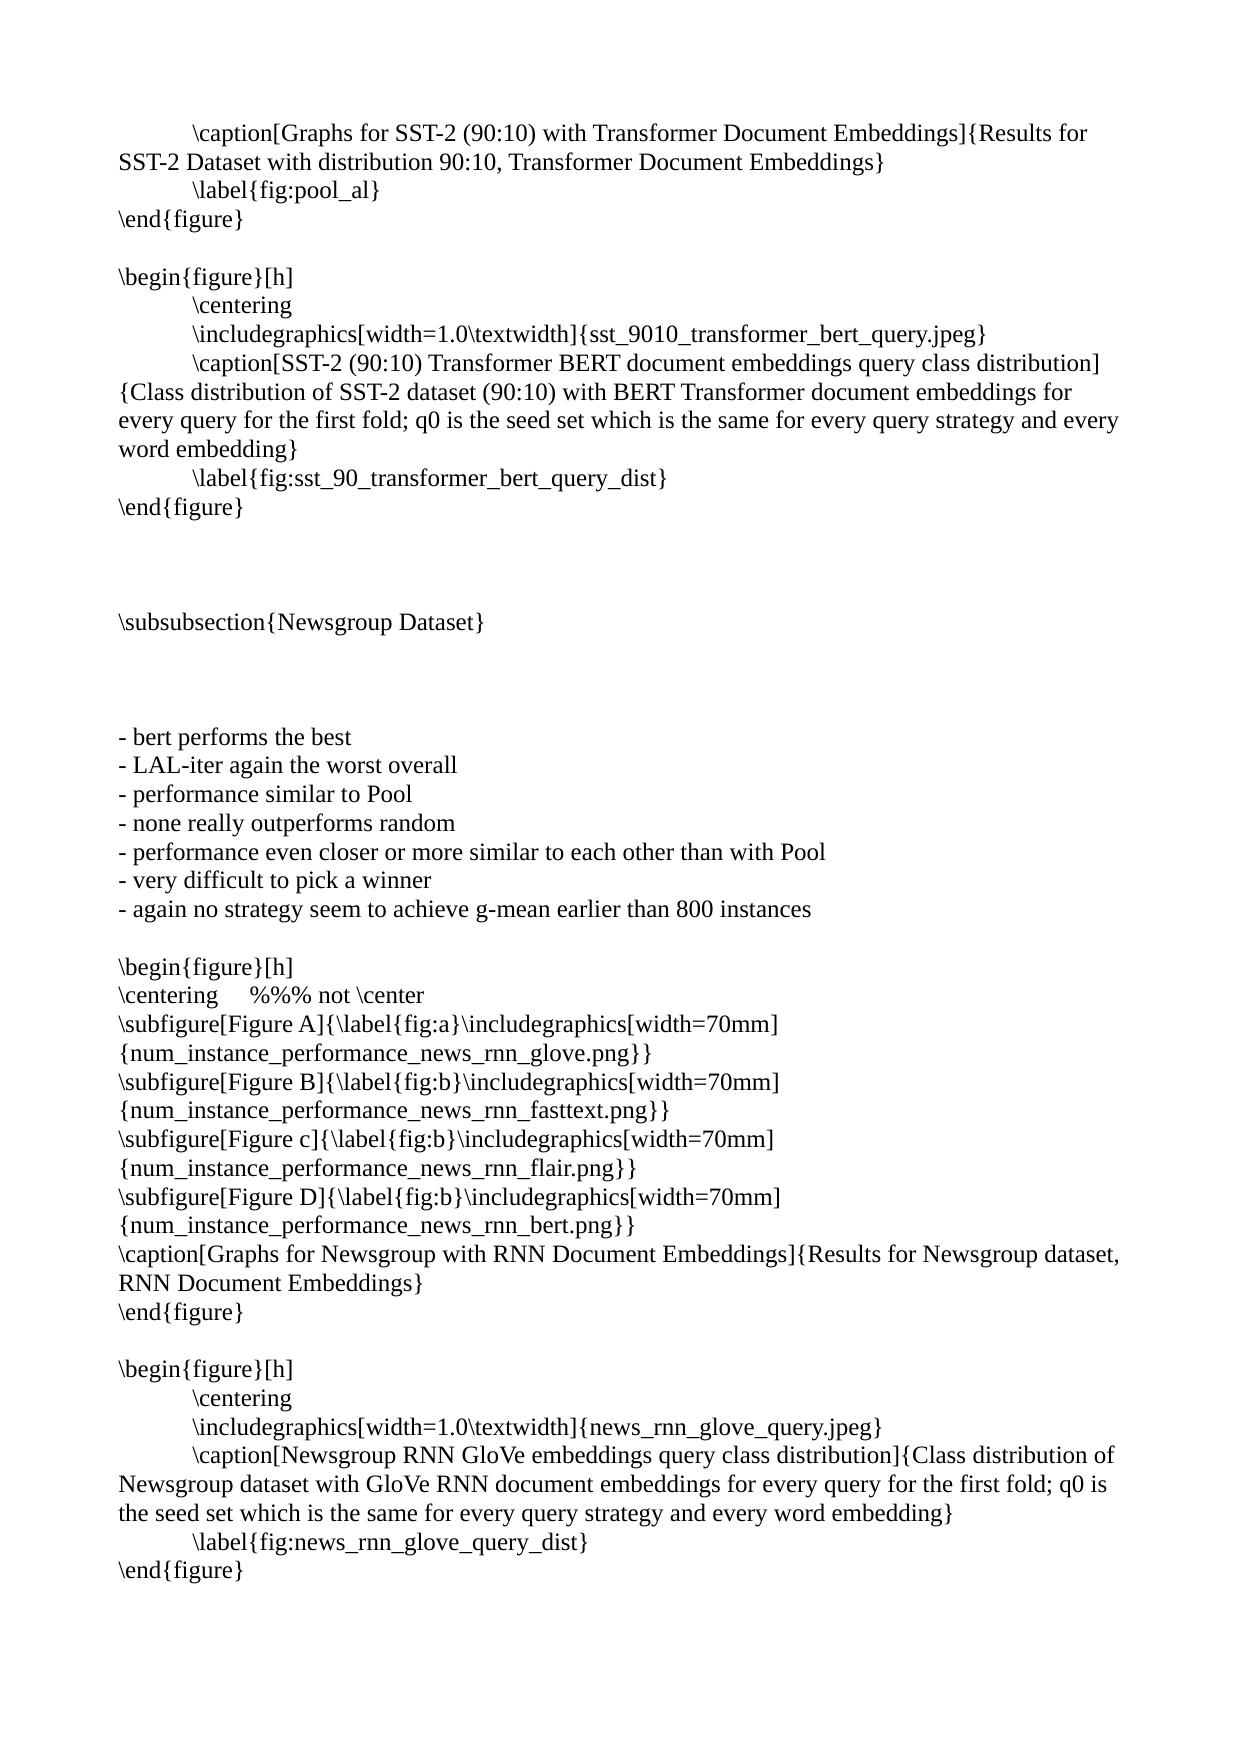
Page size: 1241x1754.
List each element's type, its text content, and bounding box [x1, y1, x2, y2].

text \subfigure[Figure A]{\label{fig:a}\includegraphics[width=70mm]{num_instance_performance_news_rnn_glove.png}} [118, 1009, 1122, 1067]
text \subsubsection{Newsgroup Dataset} [118, 607, 1122, 636]
text \end{figure} [118, 492, 1122, 521]
text \end{figure} [118, 204, 1122, 233]
text - performance even closer or more similar to each other than with Pool [118, 837, 1122, 866]
text \centering [118, 291, 1122, 319]
text - again no strategy seem to achieve g-mean earlier than 800 instances [118, 894, 1122, 923]
text - bert performs the best [118, 722, 1122, 751]
text \begin{figure}[h] [118, 262, 1122, 291]
text \centering [118, 1383, 1122, 1412]
text \centering %%% not \center [118, 981, 1122, 1009]
text - performance similar to Pool [118, 779, 1122, 808]
text - LAL-iter again the worst overall [118, 751, 1122, 779]
text \caption[Graphs for SST-2 (90:10) with Transformer Document Embeddings]{Results for SST-2 Dataset with distribution 90:10, Transformer Document Embeddings} [118, 118, 1122, 176]
text - very difficult to pick a winner [118, 866, 1122, 894]
text \end{figure} [118, 1297, 1122, 1326]
text - none really outperforms random [118, 808, 1122, 837]
text \end{figure} [118, 1556, 1122, 1584]
text \label{fig:news_rnn_glove_query_dist} [118, 1527, 1122, 1556]
text \subfigure[Figure D]{\label{fig:b}\includegraphics[width=70mm]{num_instance_performance_news_rnn_bert.png}} [118, 1182, 1122, 1239]
text \begin{figure}[h] [118, 1354, 1122, 1383]
text \caption[Newsgroup RNN GloVe embeddings query class distribution]{Class distribution of Newsgroup dataset with GloVe RNN document embeddings for every query for the first fold; q0 is the seed set which is the same for every query strategy and every word embedding} [118, 1441, 1122, 1527]
text \subfigure[Figure B]{\label{fig:b}\includegraphics[width=70mm]{num_instance_performance_news_rnn_fasttext.png}} [118, 1067, 1122, 1124]
text \includegraphics[width=1.0\textwidth]{sst_9010_transformer_bert_query.jpeg} [118, 319, 1122, 348]
text \begin{figure}[h] [118, 952, 1122, 981]
text \caption[Graphs for Newsgroup with RNN Document Embeddings]{Results for Newsgroup dataset, RNN Document Embeddings} [118, 1239, 1122, 1297]
text \includegraphics[width=1.0\textwidth]{news_rnn_glove_query.jpeg} [118, 1412, 1122, 1441]
text \label{fig:pool_al} [118, 176, 1122, 204]
text \caption[SST-2 (90:10) Transformer BERT document embeddings query class distribution]{Class distribution of SST-2 dataset (90:10) with BERT Transformer document embeddings for every query for the first fold; q0 is the seed set which is the same for every query strategy and every word embedding} [118, 348, 1122, 463]
text \subfigure[Figure c]{\label{fig:b}\includegraphics[width=70mm]{num_instance_performance_news_rnn_flair.png}} [118, 1124, 1122, 1182]
text \label{fig:sst_90_transformer_bert_query_dist} [118, 463, 1122, 492]
